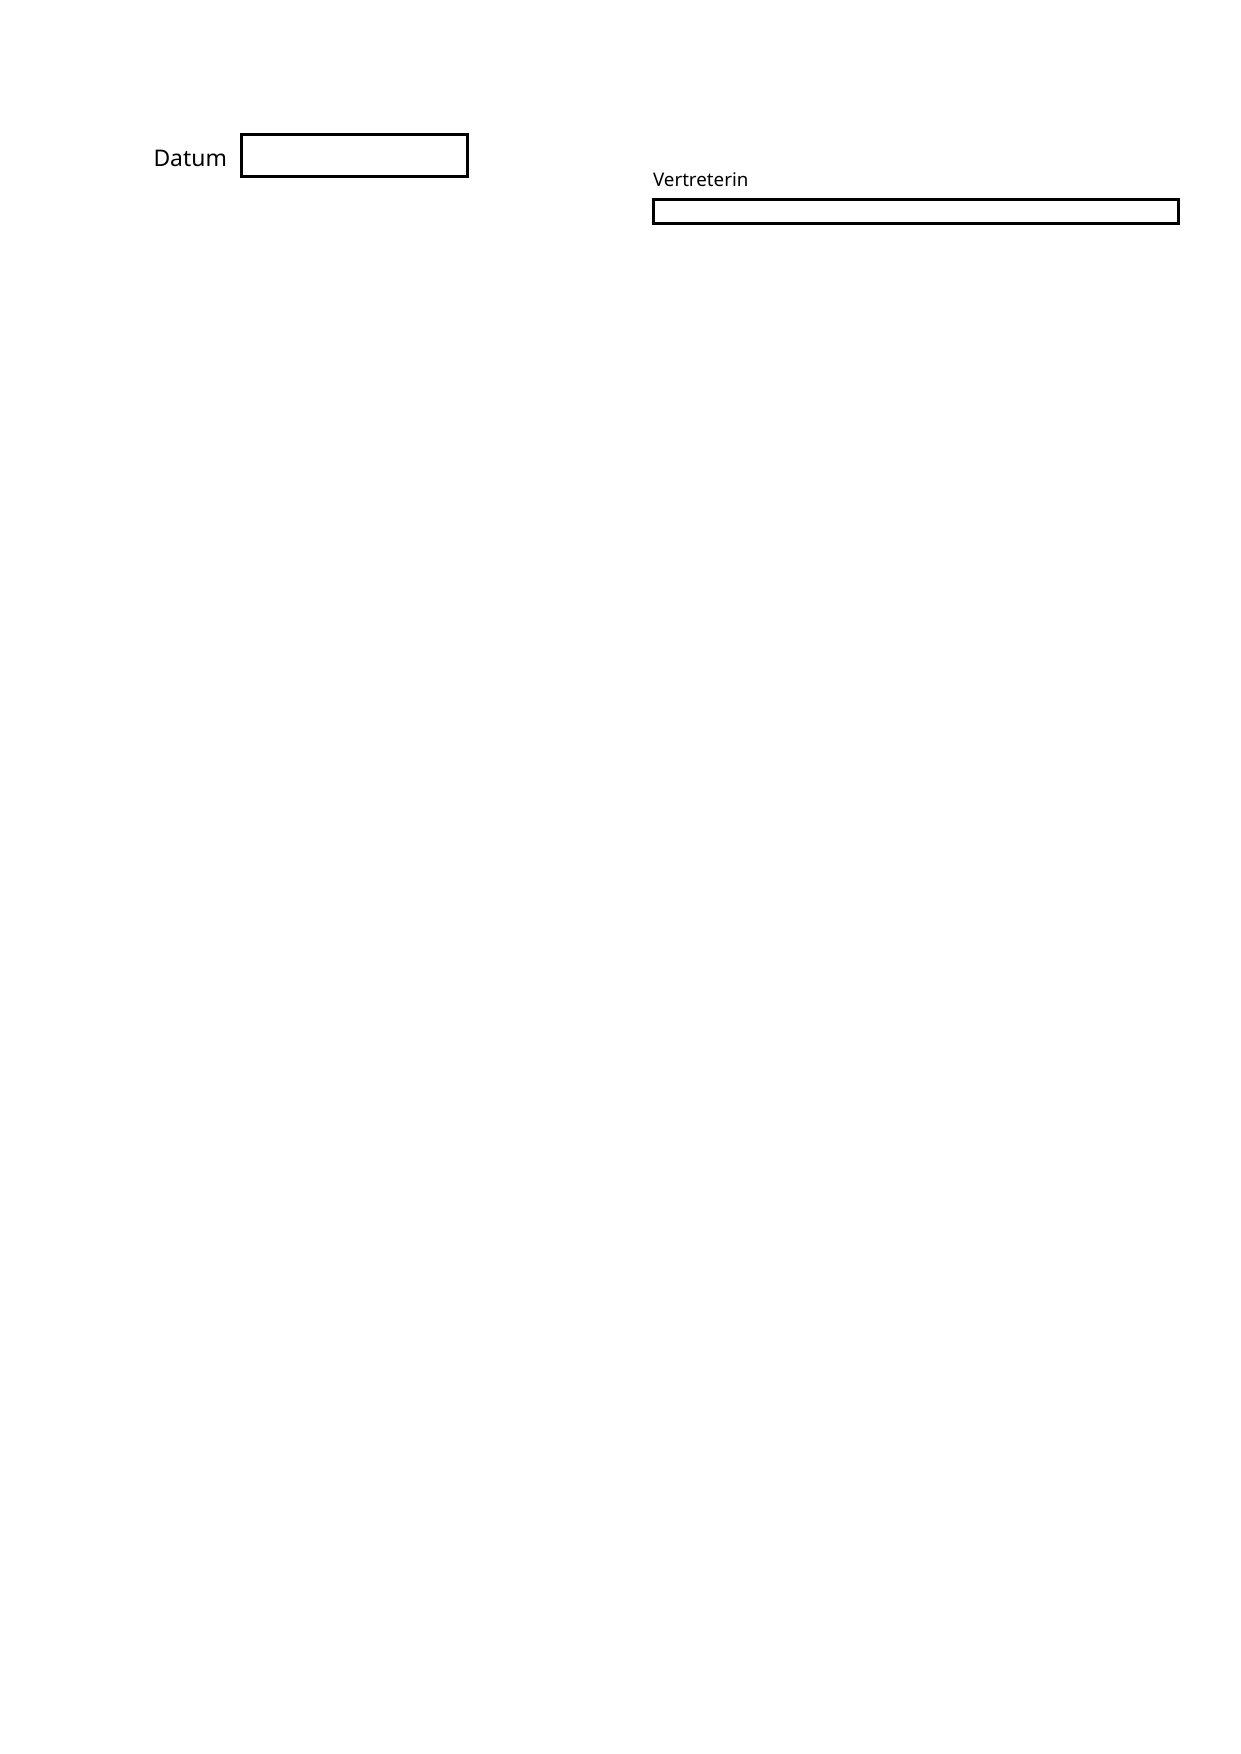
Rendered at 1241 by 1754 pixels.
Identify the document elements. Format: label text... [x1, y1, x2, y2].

table_header [655, 201, 1177, 222]
table_cell [236, 89, 648, 222]
table_cell Datum [63, 89, 236, 222]
table_cell Vertreterin [649, 89, 1183, 222]
